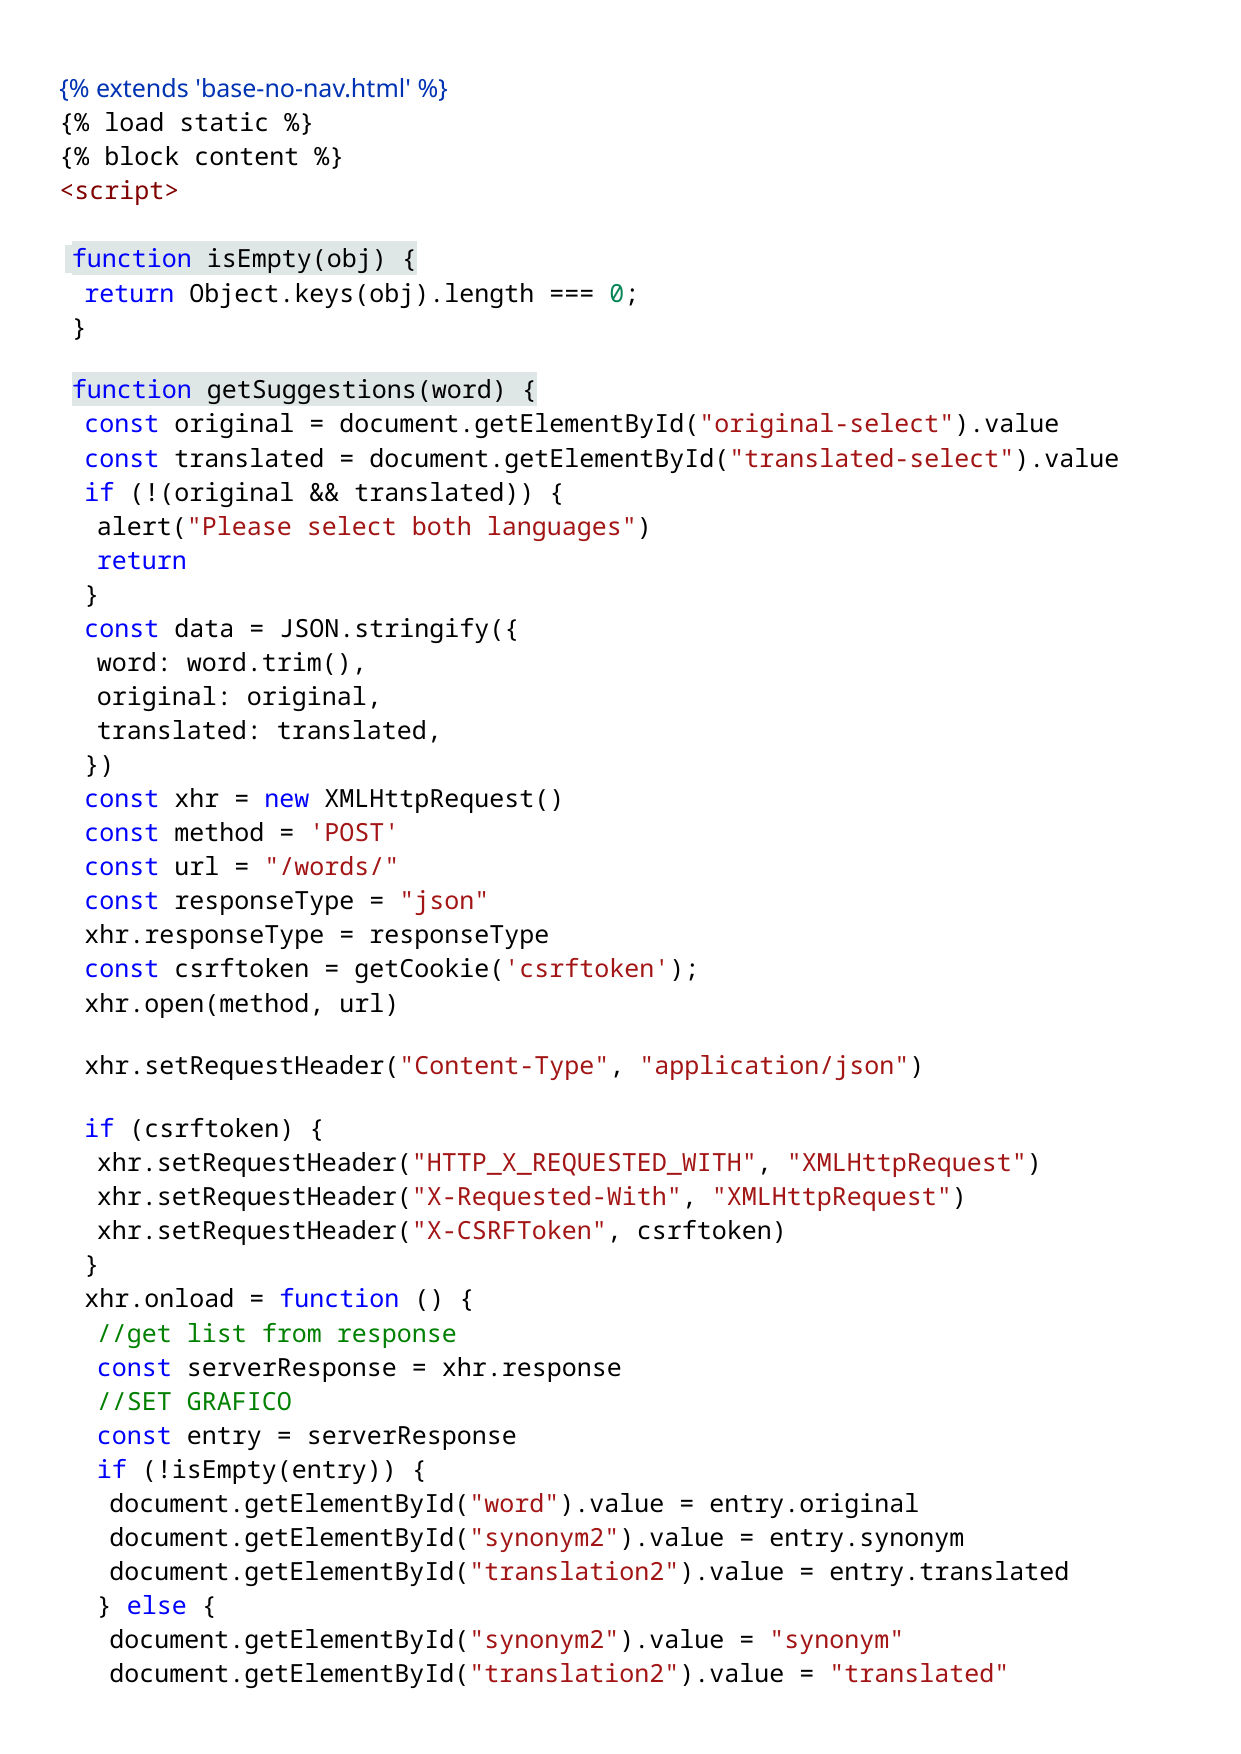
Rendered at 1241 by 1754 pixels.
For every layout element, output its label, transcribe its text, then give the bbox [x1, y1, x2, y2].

text //SET GRAFICO [59, 1383, 1181, 1417]
text const csrftoken = getCookie('csrftoken'); [59, 951, 1181, 985]
text word: word.trim(), [59, 644, 1181, 679]
text function getSuggestions(word) { [59, 372, 1181, 406]
text const url = "/words/" [59, 849, 1181, 883]
text } [59, 1247, 1181, 1281]
text xhr.setRequestHeader("Content-Type", "application/json") [59, 1048, 1181, 1082]
text document.getElementById("synonym2").value = "synonym" [59, 1622, 1181, 1656]
text document.getElementById("word").value = entry.original [59, 1486, 1181, 1519]
text xhr.onload = function () { [59, 1281, 1181, 1315]
text xhr.setRequestHeader("X-CSRFToken", csrftoken) [59, 1213, 1181, 1247]
text return Object.keys(obj).length === 0; [59, 275, 1181, 309]
text const data = JSON.stringify({ [59, 611, 1181, 644]
text if (csrftoken) { [59, 1111, 1181, 1145]
text xhr.open(method, url) [59, 985, 1181, 1019]
text {% load static %} [59, 105, 1181, 139]
text const entry = serverResponse [59, 1417, 1181, 1451]
text xhr.responseType = responseType [59, 917, 1181, 951]
text return [59, 542, 1181, 576]
text document.getElementById("translation2").value = entry.translated [59, 1554, 1181, 1588]
text if (!isEmpty(entry)) { [59, 1451, 1181, 1486]
text const responseType = "json" [59, 883, 1181, 917]
text function isEmpty(obj) { [59, 241, 1181, 275]
text } else { [59, 1588, 1181, 1622]
text {% extends 'base-no-nav.html' %} [59, 71, 1152, 105]
text if (!(original && translated)) { [59, 474, 1181, 508]
text const method = 'POST' [59, 815, 1181, 849]
text original: original, [59, 679, 1181, 713]
text } [59, 576, 1181, 611]
text xhr.setRequestHeader("HTTP_X_REQUESTED_WITH", "XMLHttpRequest") [59, 1145, 1181, 1179]
text xhr.setRequestHeader("X-Requested-With", "XMLHttpRequest") [59, 1179, 1181, 1213]
text const xhr = new XMLHttpRequest() [59, 781, 1181, 815]
text translated: translated, [59, 713, 1181, 747]
text alert("Please select both languages") [59, 508, 1181, 542]
text document.getElementById("synonym2").value = entry.synonym [59, 1519, 1181, 1554]
text const serverResponse = xhr.response [59, 1349, 1181, 1383]
text document.getElementById("translation2").value = "translated" [59, 1656, 1181, 1690]
text //get list from response [59, 1315, 1181, 1349]
text {% block content %} [59, 139, 1181, 173]
text const original = document.getElementById("original-select").value [59, 406, 1181, 440]
text const translated = document.getElementById("translated-select").value [59, 440, 1181, 474]
text } [59, 309, 1181, 343]
text }) [59, 747, 1181, 781]
text <script> [59, 173, 1181, 207]
